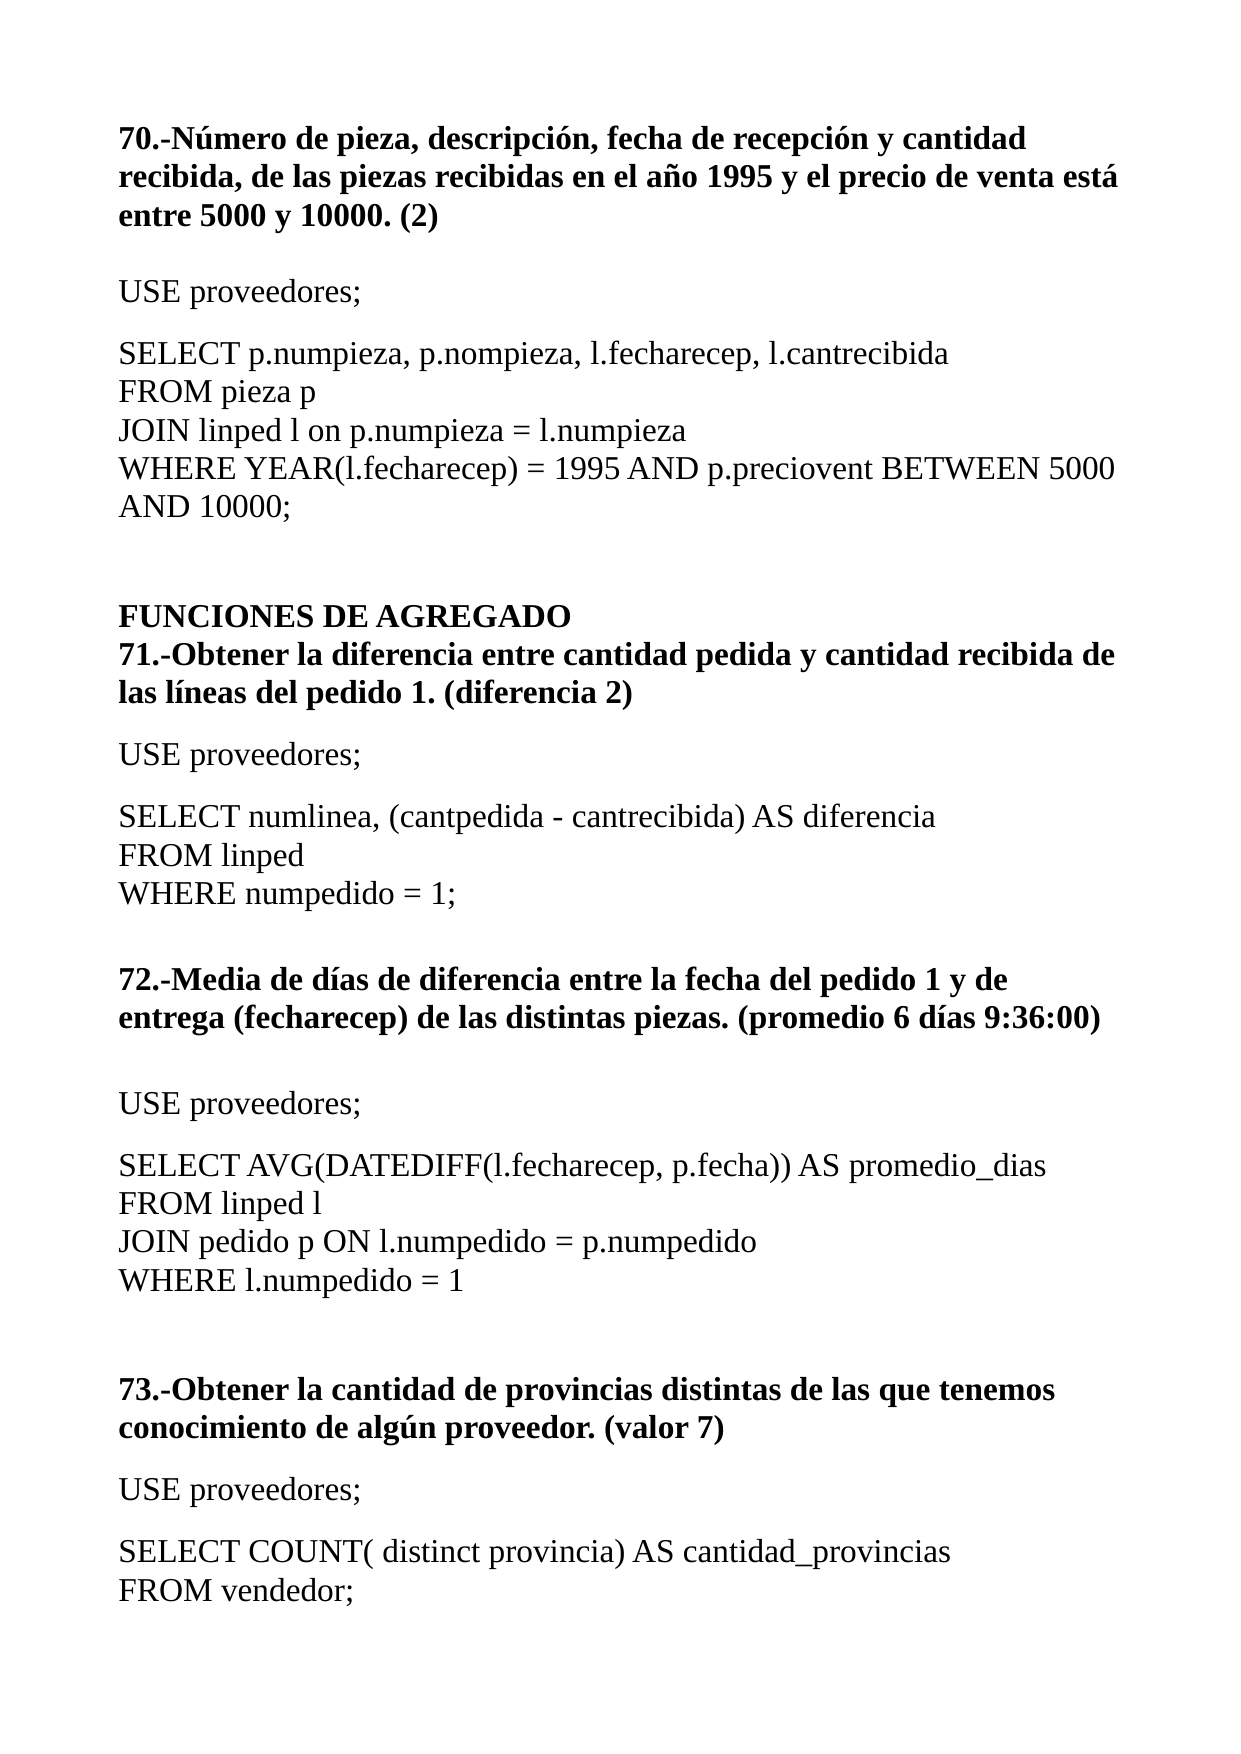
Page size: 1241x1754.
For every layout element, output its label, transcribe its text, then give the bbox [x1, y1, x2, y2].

text SELECT AVG(DATEDIFF(l.fecharecep, p.fecha)) AS promedio_dias [118, 1145, 1122, 1183]
text SELECT COUNT( distinct provincia) AS cantidad_provincias [118, 1531, 1122, 1570]
text WHERE numpedido = 1; [118, 873, 1122, 912]
text JOIN linped l on p.numpieza = l.numpieza [118, 410, 1122, 448]
text 73.-Obtener la cantidad de provincias distintas de las que tenemos conocimiento de algún proveedor. (valor 7) [118, 1369, 1122, 1446]
text FROM linped l [118, 1183, 1122, 1222]
text USE proveedores; [118, 271, 1122, 310]
text SELECT p.numpieza, p.nompieza, l.fecharecep, l.cantrecibida [118, 333, 1122, 372]
text USE proveedores; [118, 1083, 1122, 1121]
text USE proveedores; [118, 735, 1122, 773]
text FROM linped [118, 835, 1122, 873]
text WHERE YEAR(l.fecharecep) = 1995 AND p.preciovent BETWEEN 5000 AND 10000; [118, 448, 1122, 525]
text USE proveedores; [118, 1469, 1122, 1508]
text 71.-Obtener la diferencia entre cantidad pedida y cantidad recibida de las líneas del pedido 1. (diferencia 2) [118, 634, 1122, 711]
text FUNCIONES DE AGREGADO [118, 596, 1122, 634]
text SELECT numlinea, (cantpedida - cantrecibida) AS diferencia [118, 797, 1122, 835]
text JOIN pedido p ON l.numpedido = p.numpedido [118, 1222, 1122, 1260]
text 72.-Media de días de diferencia entre la fecha del pedido 1 y de entrega (fecharecep) de las distintas piezas. (promedio 6 días 9:36:00) [118, 959, 1122, 1036]
text 70.-Número de pieza, descripción, fecha de recepción y cantidad recibida, de las piezas recibidas en el año 1995 y el precio de venta está entre 5000 y 10000. (2) [118, 118, 1122, 233]
text FROM pieza p [118, 372, 1122, 410]
text FROM vendedor; [118, 1570, 1122, 1608]
text WHERE l.numpedido = 1 [118, 1260, 1122, 1298]
